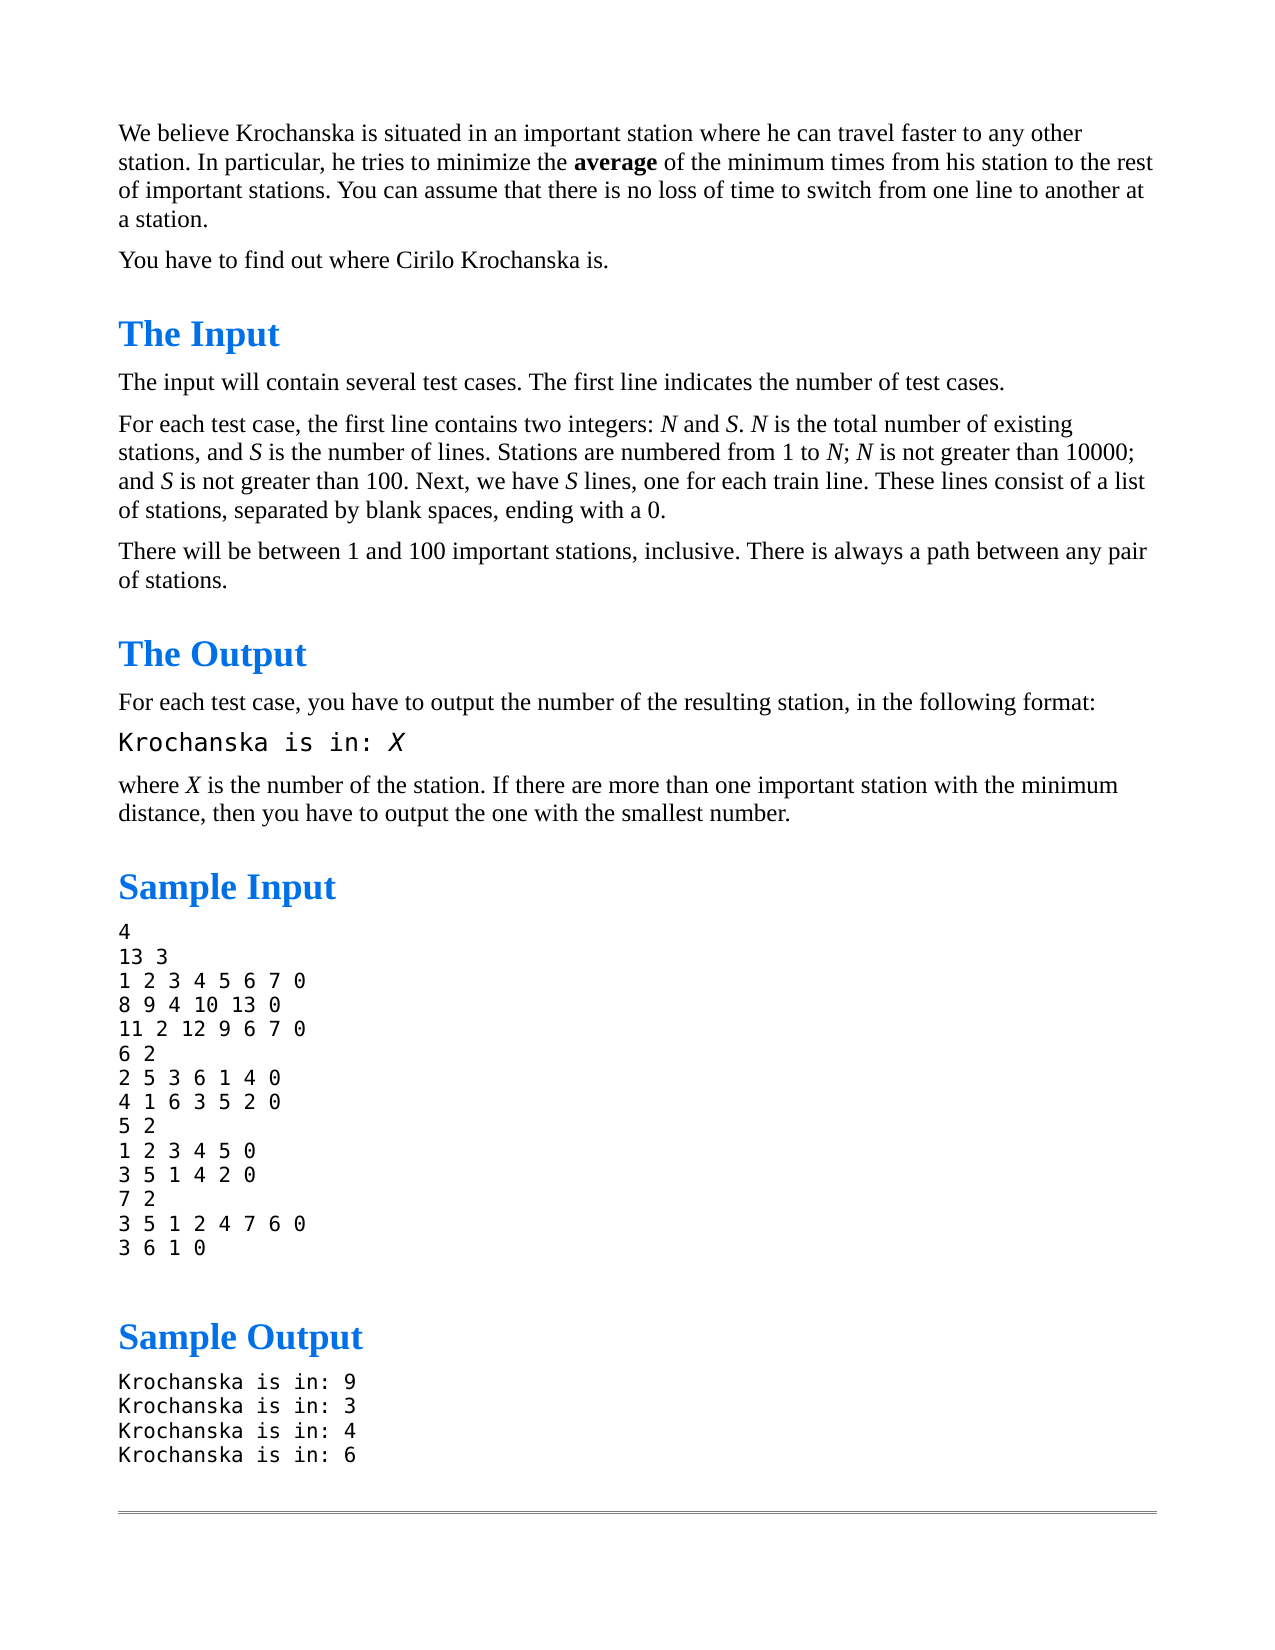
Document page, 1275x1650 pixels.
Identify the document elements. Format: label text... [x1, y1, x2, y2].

text 6 2 [118, 1042, 1157, 1066]
text 13 3 [118, 945, 1157, 969]
text We believe Krochanska is situated in an important station where he can travel faster to any other station. In particular, he tries to minimize the average of the minimum times from his station to the rest of important stations. You can assume that there is no loss of time to switch from one line to another at a station. [118, 118, 1157, 233]
text 1 2 3 4 5 0 [118, 1139, 1157, 1163]
text There will be between 1 and 100 important stations, inclusive. There is always a path between any pair of stations. [118, 536, 1157, 594]
text 5 2 [118, 1114, 1157, 1139]
subtitle Sample Output [118, 1315, 1157, 1358]
text where X is the number of the station. If there are more than one important station with the minimum distance, then you have to output the one with the smallest number. [118, 770, 1157, 827]
text 2 5 3 6 1 4 0 [118, 1066, 1157, 1090]
text 3 6 1 0 [118, 1236, 1157, 1260]
subtitle Sample Input [118, 865, 1157, 908]
text 4 1 6 3 5 2 0 [118, 1090, 1157, 1114]
text 3 5 1 4 2 0 [118, 1163, 1157, 1187]
subtitle The Output [118, 631, 1157, 674]
text Krochanska is in: 6 [118, 1443, 1157, 1467]
text You have to find out where Cirilo Krochanska is. [118, 246, 1157, 274]
text 1 2 3 4 5 6 7 0 [118, 969, 1157, 993]
subtitle The Input [118, 312, 1157, 355]
text 8 9 4 10 13 0 [118, 993, 1157, 1017]
text 7 2 [118, 1187, 1157, 1212]
text For each test case, you have to output the number of the resulting station, in the following format: [118, 687, 1157, 716]
text Krochanska is in: 9 [118, 1370, 1157, 1394]
text Krochanska is in: 4 [118, 1419, 1157, 1443]
text The input will contain several test cases. The first line indicates the number of test cases. [118, 367, 1157, 396]
text 11 2 12 9 6 7 0 [118, 1017, 1157, 1042]
text 4 [118, 920, 1157, 945]
text 3 5 1 2 4 7 6 0 [118, 1212, 1157, 1236]
text Krochanska is in: X [118, 728, 1157, 757]
text For each test case, the first line contains two integers: N and S. N is the total number of existing stations, and S is the number of lines. Stations are numbered from 1 to N; N is not greater than 10000; and S is not greater than 100. Next, we have S lines, one for each train line. These lines consist of a list of stations, separated by blank spaces, ending with a 0. [118, 409, 1157, 524]
text Krochanska is in: 3 [118, 1394, 1157, 1419]
